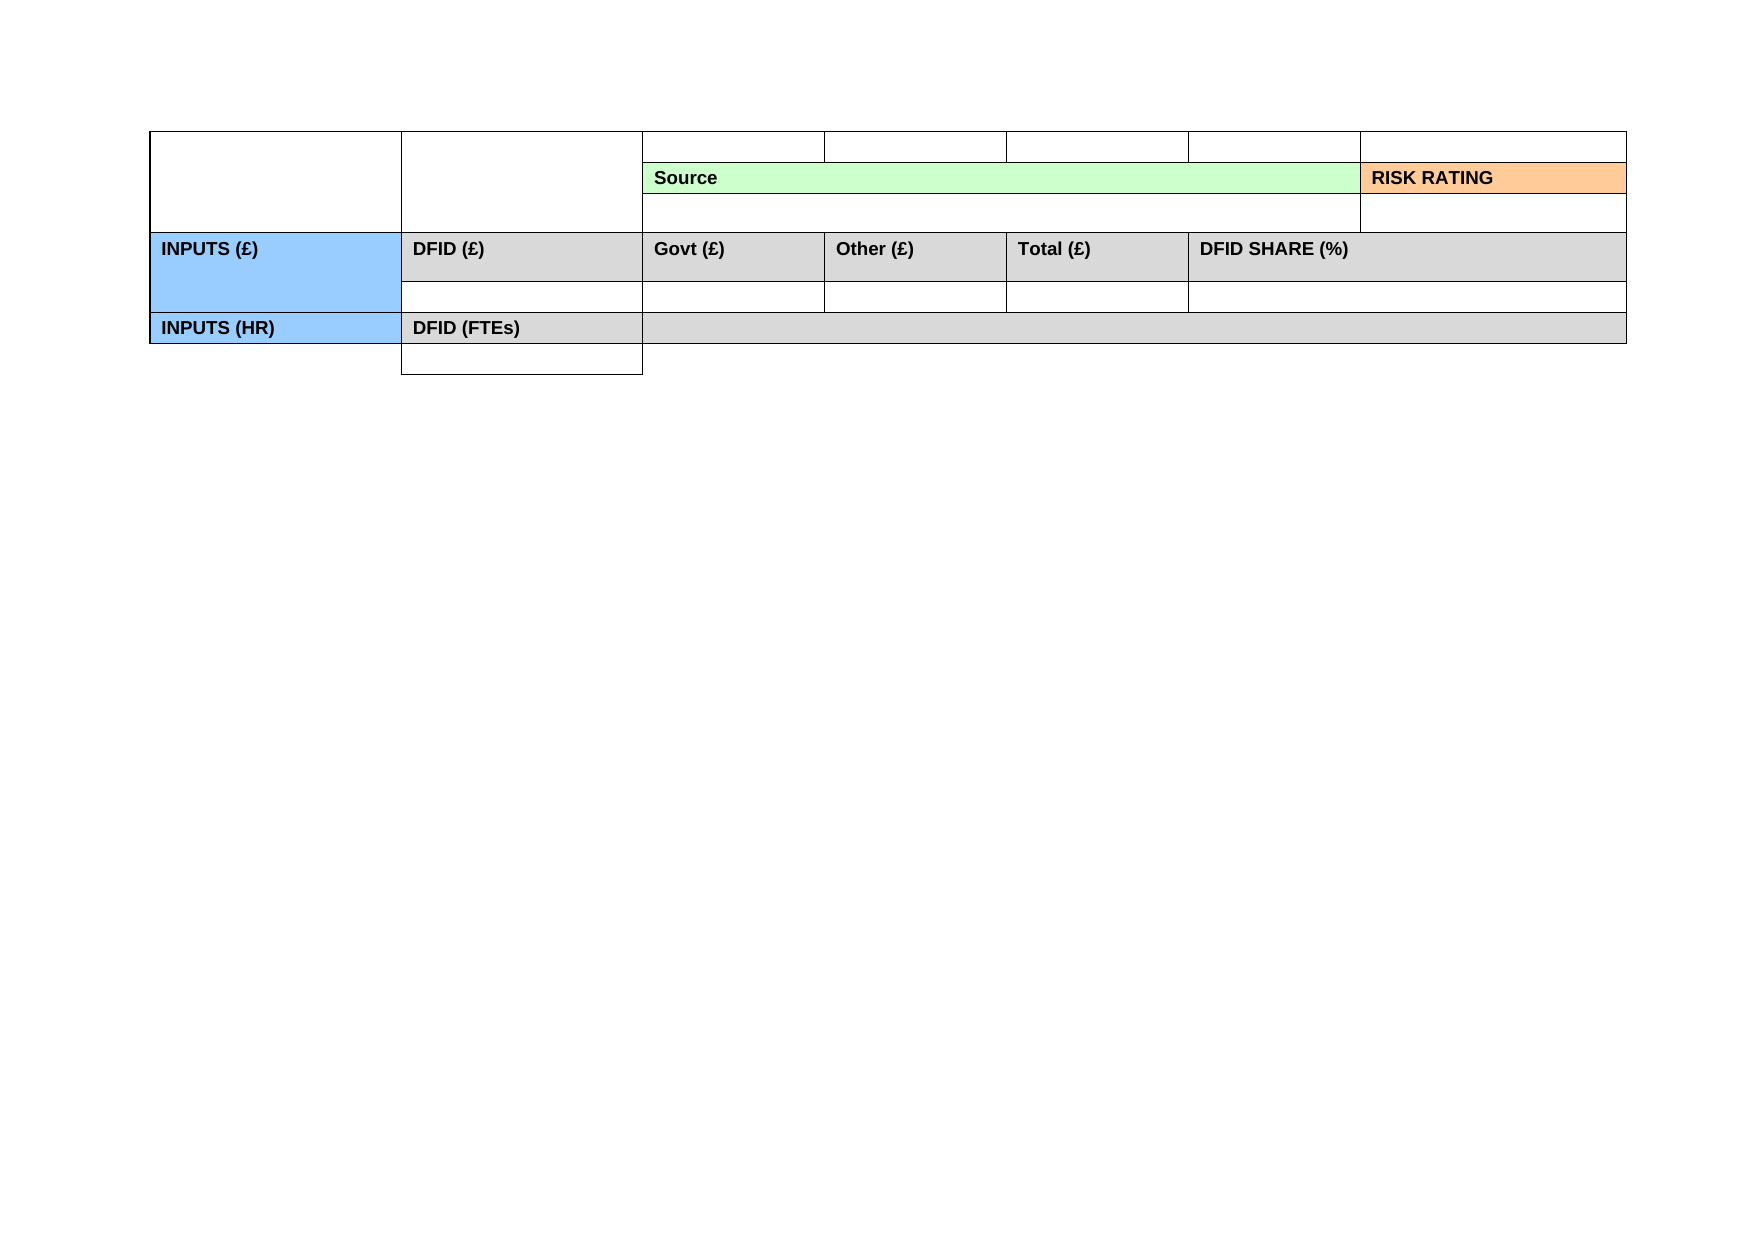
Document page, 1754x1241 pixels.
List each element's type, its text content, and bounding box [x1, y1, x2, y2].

table_cell DFID (£) [402, 233, 642, 281]
table_cell Other (£) [825, 233, 1006, 281]
table_cell INPUTS (HR) [151, 313, 401, 343]
table_cell [402, 282, 642, 312]
table_cell [825, 132, 1006, 162]
table_cell [402, 344, 642, 374]
table_cell [643, 194, 1360, 232]
table_cell Total (£) [1007, 233, 1188, 281]
table_cell [1361, 194, 1626, 232]
table_cell DFID SHARE (%) [1189, 233, 1626, 281]
table_cell Source [643, 163, 1360, 193]
table_cell [643, 132, 824, 162]
table_cell INPUTS (£) [151, 233, 401, 312]
table_cell Govt (£) [643, 233, 824, 281]
table_cell [1361, 132, 1626, 162]
table_cell RISK RATING [1361, 163, 1626, 193]
table_cell DFID (FTEs) [402, 313, 642, 343]
table_cell [1007, 132, 1188, 162]
table_cell [643, 313, 1626, 343]
table_cell [1189, 282, 1626, 312]
table_cell [1189, 132, 1360, 162]
table_cell [643, 282, 824, 312]
table_cell [1007, 282, 1188, 312]
table_cell [151, 132, 401, 232]
table_cell [825, 282, 1006, 312]
table_cell [402, 132, 642, 232]
